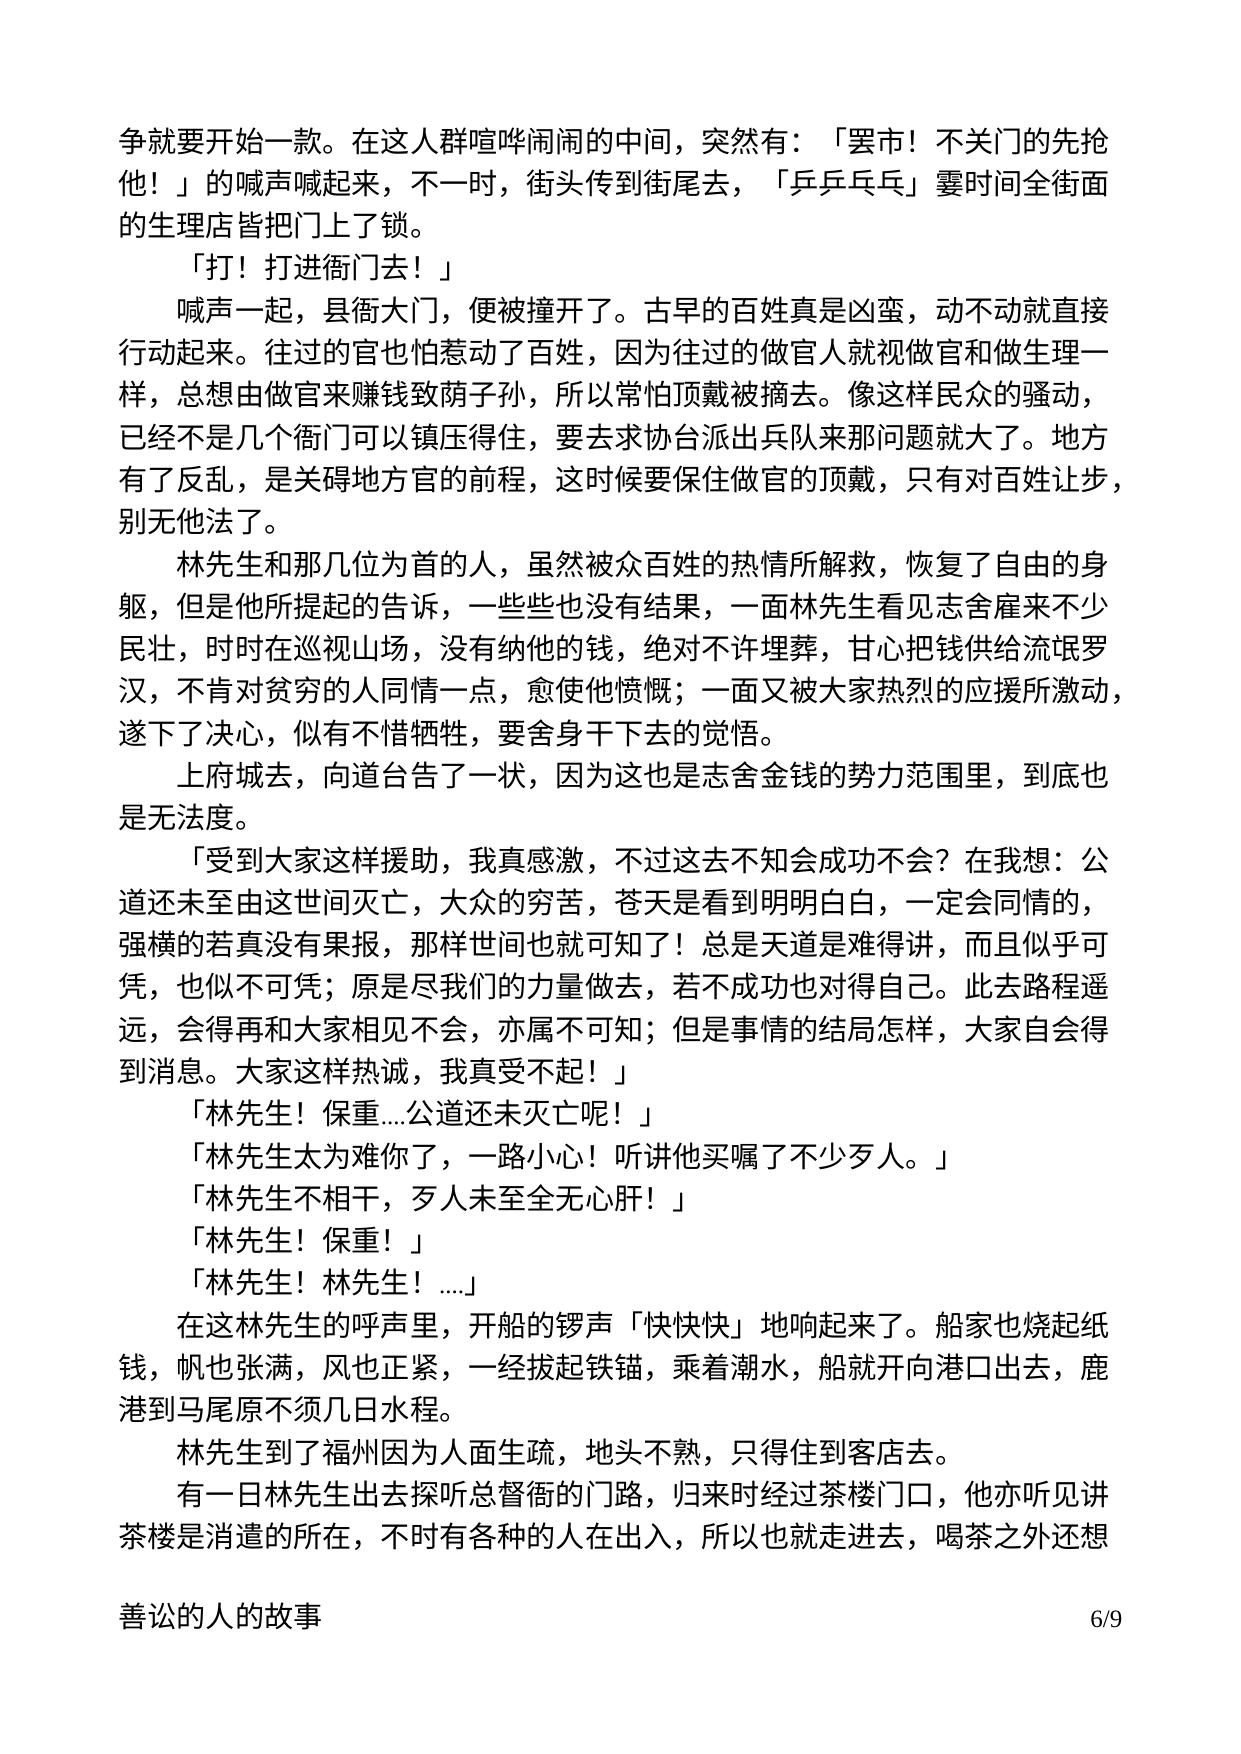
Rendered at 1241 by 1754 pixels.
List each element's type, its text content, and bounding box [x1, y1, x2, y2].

text 有一日林先生出去探听总督衙的门路，归来时经过茶楼门口，他亦听见讲茶楼是消遣的所在，不时有各种的人在出入，所以也就走进去，喝茶之外还想 [118, 1471, 1122, 1556]
text 「打！打进衙门去！」 [118, 245, 1122, 287]
text 在这林先生的呼声里，开船的锣声「快快快」地响起来了。船家也烧起纸钱，帆也张满，风也正紧，一经拔起铁锚，乘着潮水，船就开向港口出去，鹿港到马尾原不须几日水程。 [118, 1302, 1122, 1429]
text 喊声一起，县衙大门，便被撞开了。古早的百姓真是凶蛮，动不动就直接行动起来。往过的官也怕惹动了百姓，因为往过的做官人就视做官和做生理一样，总想由做官来赚钱致荫子孙，所以常怕顶戴被摘去。像这样民众的骚动，已经不是几个衙门可以镇压得住，要去求协台派出兵队来那问题就大了。地方有了反乱，是关碍地方官的前程，这时候要保住做官的顶戴，只有对百姓让步，别无他法了。 [118, 287, 1122, 541]
text 「林先生！保重！」 [118, 1218, 1122, 1260]
text 「林先生！保重....公道还未灭亡呢！」 [118, 1091, 1122, 1133]
text 林先生和那几位为首的人，虽然被众百姓的热情所解救，恢复了自由的身躯，但是他所提起的告诉，一些些也没有结果，一面林先生看见志舍雇来不少民壮，时时在巡视山场，没有纳他的钱，绝对不许埋葬，甘心把钱供给流氓罗汉，不肯对贫穷的人同情一点，愈使他愤慨；一面又被大家热烈的应援所激动，遂下了决心，似有不惜牺牲，要舍身干下去的觉悟。 [118, 541, 1122, 752]
text 「受到大家这样援助，我真感激，不过这去不知会成功不会？在我想：公道还未至由这世间灭亡，大众的穷苦，苍天是看到明明白白，一定会同情的，强横的若真没有果报，那样世间也就可知了！总是天道是难得讲，而且似乎可凭，也似不可凭；原是尽我们的力量做去，若不成功也对得自己。此去路程遥远，会得再和大家相见不会，亦属不可知；但是事情的结局怎样，大家自会得到消息。大家这样热诚，我真受不起！」 [118, 837, 1122, 1091]
text 「林先生！林先生！....」 [118, 1260, 1122, 1302]
text 上府城去，向道台告了一状，因为这也是志舍金钱的势力范围里，到底也是无法度。 [118, 752, 1122, 837]
text 林先生到了福州因为人面生疏，地头不熟，只得住到客店去。 [118, 1429, 1122, 1471]
text 「林先生不相干，歹人未至全无心肝！」 [118, 1175, 1122, 1218]
text 「林先生太为难你了，一路小心！听讲他买嘱了不少歹人。」 [118, 1133, 1122, 1175]
text 争就要开始一款。在这人群喧哗闹闹的中间，突然有：「罢市！不关门的先抢他！」的喊声喊起来，不一时，街头传到街尾去，「乒乒乓乓」霎时间全街面的生理店皆把门上了锁。 [118, 118, 1122, 245]
